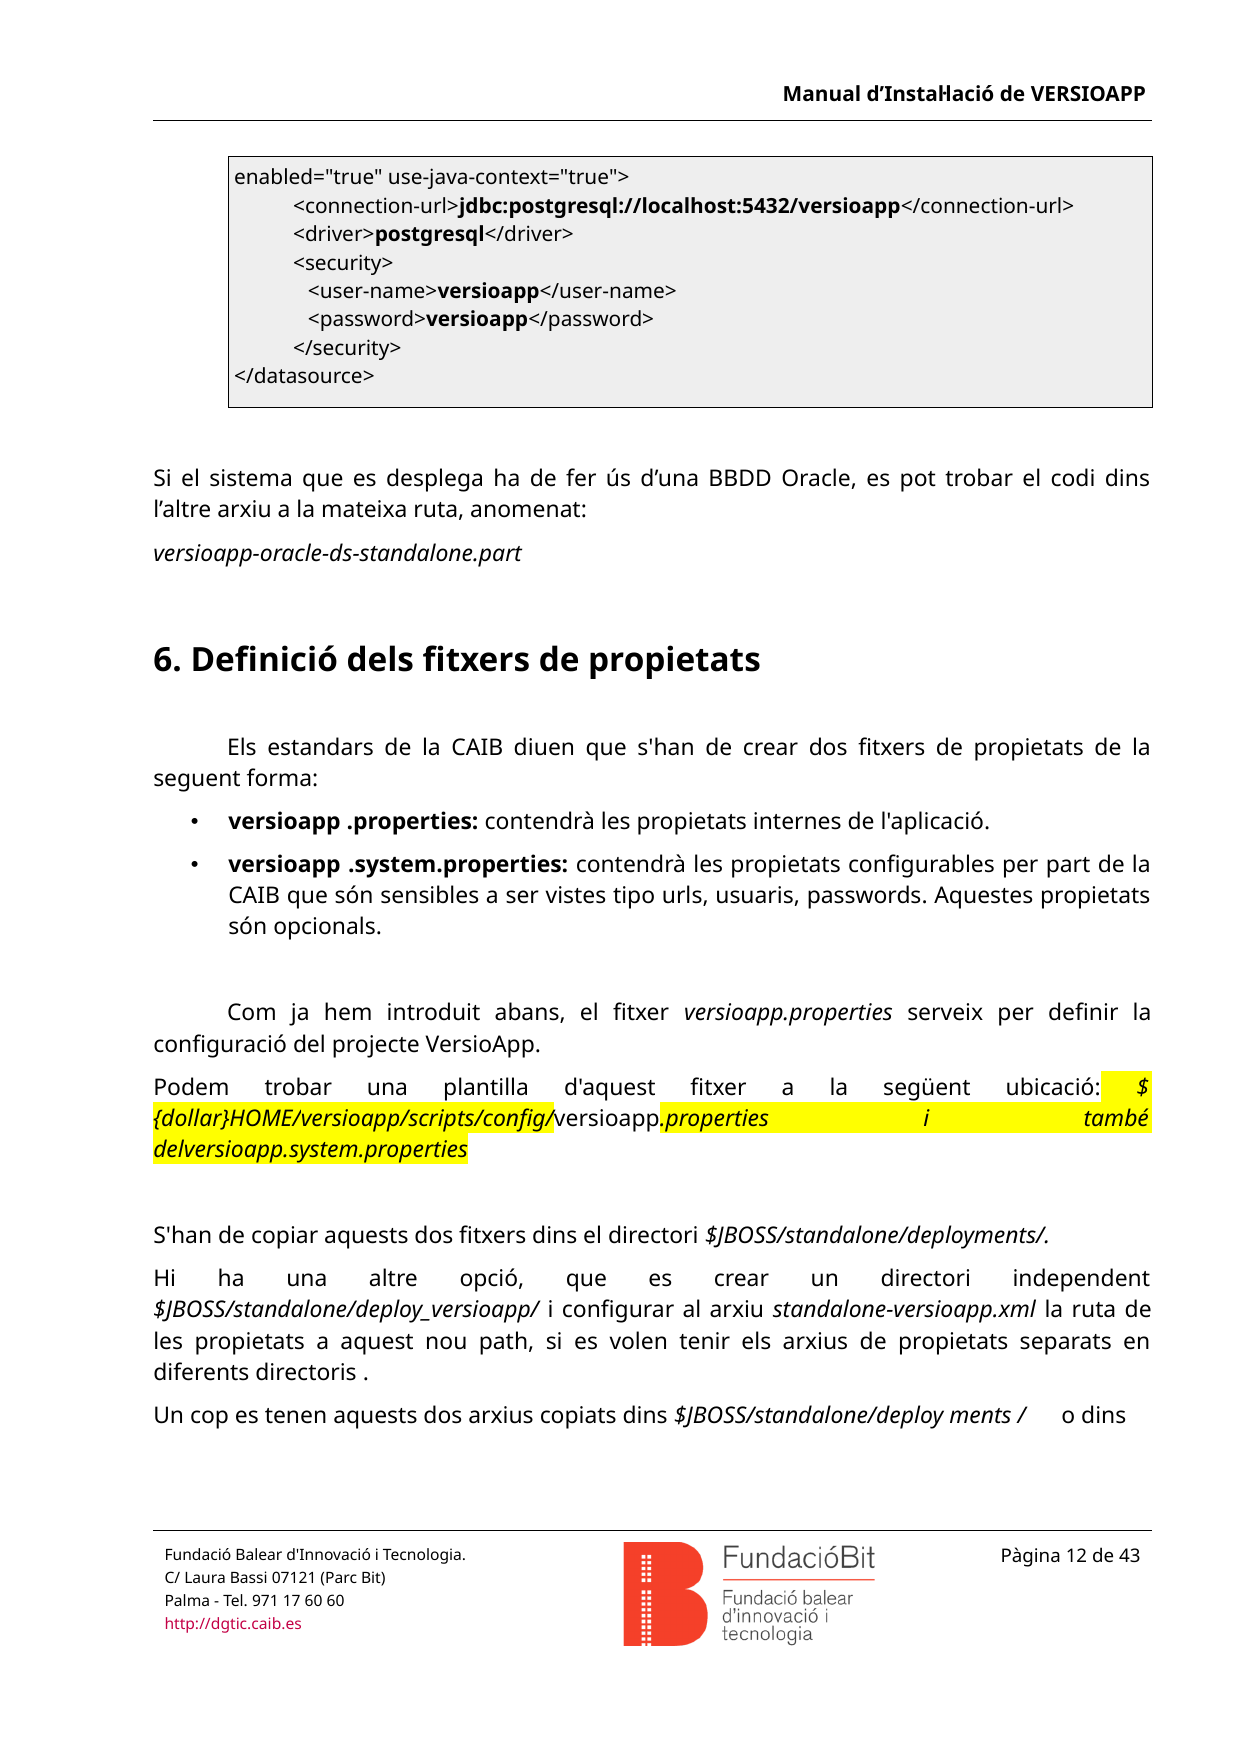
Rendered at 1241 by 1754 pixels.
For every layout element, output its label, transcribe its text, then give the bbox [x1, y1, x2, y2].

text Si el sistema que es desplega ha de fer ús d’una BBDD Oracle, es pot trobar el codi dins l’altre arxiu a la mateixa ruta, anomenat: [153, 462, 1152, 525]
picture [623, 1542, 875, 1646]
text Com ja hem introduit abans, el fitxer versioapp.properties serveix per definir la configuració del projecte VersioApp. [153, 996, 1152, 1059]
text Un cop es tenen aquests dos arxius copiats dins $JBOSS/standalone/deploy ments / o dins [153, 1399, 1152, 1430]
text Hi ha una altre opció, que es crear un directori independent $JBOSS/standalone/deploy_versioapp/ i configurar al arxiu standalone-versioapp.xml la ruta de les propietats a aquest nou path, si es volen tenir els arxius de propietats separats en diferents directoris . [153, 1262, 1152, 1387]
text Els estandars de la CAIB diuen que s'han de crear dos fitxers de propietats de la seguent forma: [153, 730, 1152, 793]
table_header enabled="true" use-java-context="true"> <connection-url>jdbc:postgresql://localhost:5432/versioapp</connection-url> <driver>postgresql</driver> <security> <user-name>versioapp</user-name> <password>versioapp</password> </security> </datasource> [229, 157, 1152, 407]
list versioapp .system.properties: contendrà les propietats configurables per part de la CAIB que són sensibles a ser vistes tipo urls, usuaris, passwords. Aquestes propietats són opcionals. [191, 848, 1152, 941]
list versioapp .properties: contendrà les propietats internes de l'aplicació. [191, 805, 1152, 836]
text Podem trobar una plantilla d'aquest fitxer a la següent ubicació: ${dollar}HOME/versioapp/scripts/config/versioapp.properties i també delversioapp.system.properties [153, 1071, 1152, 1164]
text versioapp-oracle-ds-standalone.part [153, 536, 1152, 568]
text S'han de copiar aquests dos fitxers dins el directori $JBOSS/standalone/deployments/. [153, 1219, 1152, 1250]
subtitle Definició dels fitxers de propietats [153, 636, 1152, 681]
